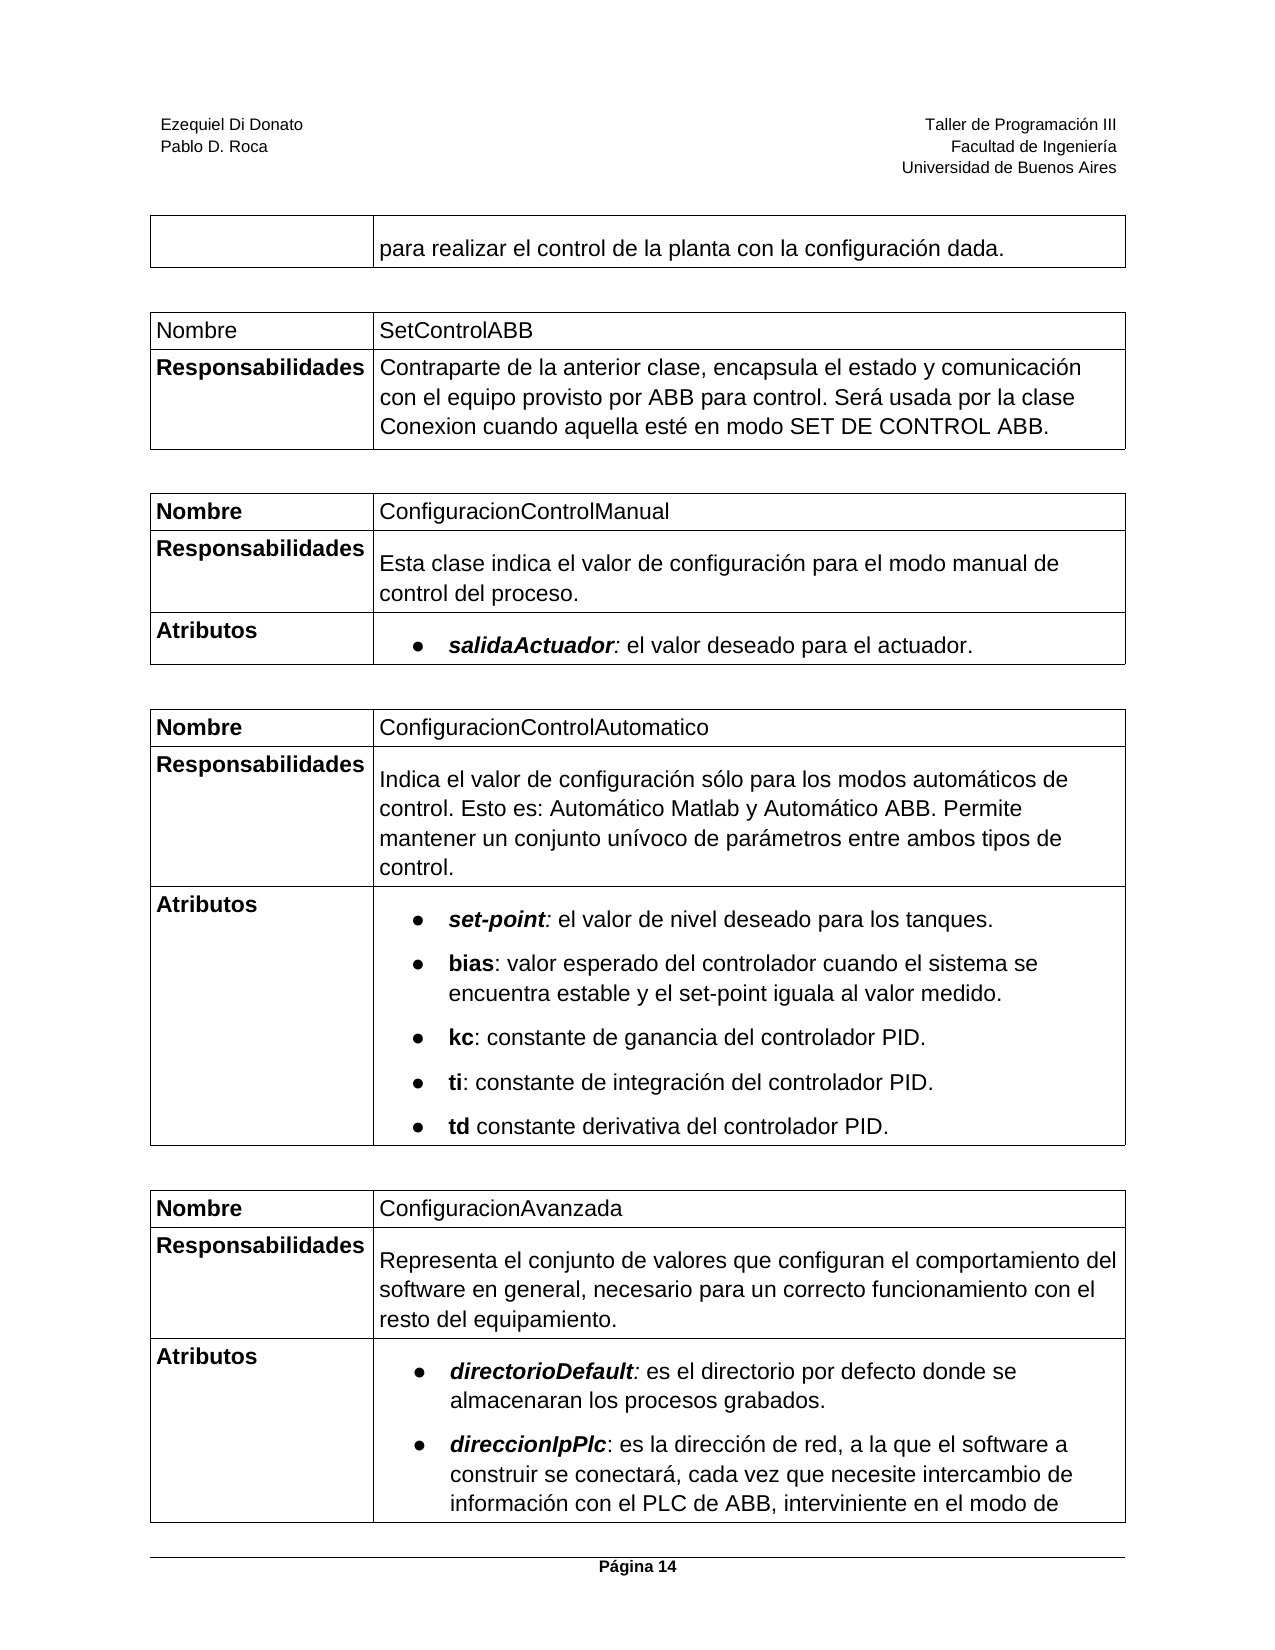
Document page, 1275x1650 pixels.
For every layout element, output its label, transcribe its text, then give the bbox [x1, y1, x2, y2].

table_cell Contraparte de la anterior clase, encapsula el estado y comunicación con el equipo provisto por ABB para control. Será usada por la clase Conexion cuando aquella esté en modo SET DE CONTROL ABB. [374, 350, 1125, 448]
table_cell Atributos [151, 1339, 373, 1522]
table_header Nombre [151, 313, 373, 349]
table_cell [151, 216, 373, 267]
table_cell salidaActuador: el valor deseado para el actuador. [374, 613, 1125, 664]
table_cell Responsabilidades [151, 1228, 373, 1338]
table_header ConfiguracionAvanzada [374, 1191, 1125, 1227]
table_cell Responsabilidades [151, 531, 373, 612]
table_cell Responsabilidades [151, 747, 373, 886]
table_cell Representa el conjunto de valores que configuran el comportamiento del software en general, necesario para un correcto funcionamiento con el resto del equipamiento. [374, 1228, 1125, 1338]
table_header Nombre [151, 1191, 373, 1227]
table_cell Responsabilidades [151, 350, 373, 448]
table_cell Esta clase indica el valor de configuración para el modo manual de control del proceso. [374, 531, 1125, 612]
table_header SetControlABB [374, 313, 1125, 349]
table_cell Atributos [151, 887, 373, 1145]
table_cell set-point: el valor de nivel deseado para los tanques. bias: valor esperado del controlador cuando el sistema se encuentra estable y el set-point iguala al valor medido. kc: constante de ganancia del controlador PID. ti: constante de integración del controlador PID. td constante derivativa del controlador PID. [374, 887, 1125, 1145]
table_header Nombre [151, 494, 373, 530]
table_cell para realizar el control de la planta con la configuración dada. [374, 216, 1125, 267]
table_header Nombre [151, 710, 373, 746]
table_header ConfiguracionControlManual [374, 494, 1125, 530]
table_cell Indica el valor de configuración sólo para los modos automáticos de control. Esto es: Automático Matlab y Automático ABB. Permite mantener un conjunto unívoco de parámetros entre ambos tipos de control. [374, 747, 1125, 886]
table_header ConfiguracionControlAutomatico [374, 710, 1125, 746]
table_cell directorioDefault: es el directorio por defecto donde se almacenaran los procesos grabados. direccionIpPlc: es la dirección de red, a la que el software a construir se conectará, cada vez que necesite intercambio de información con el PLC de ABB, interviniente en el modo de [374, 1339, 1125, 1522]
table_cell Atributos [151, 613, 373, 664]
